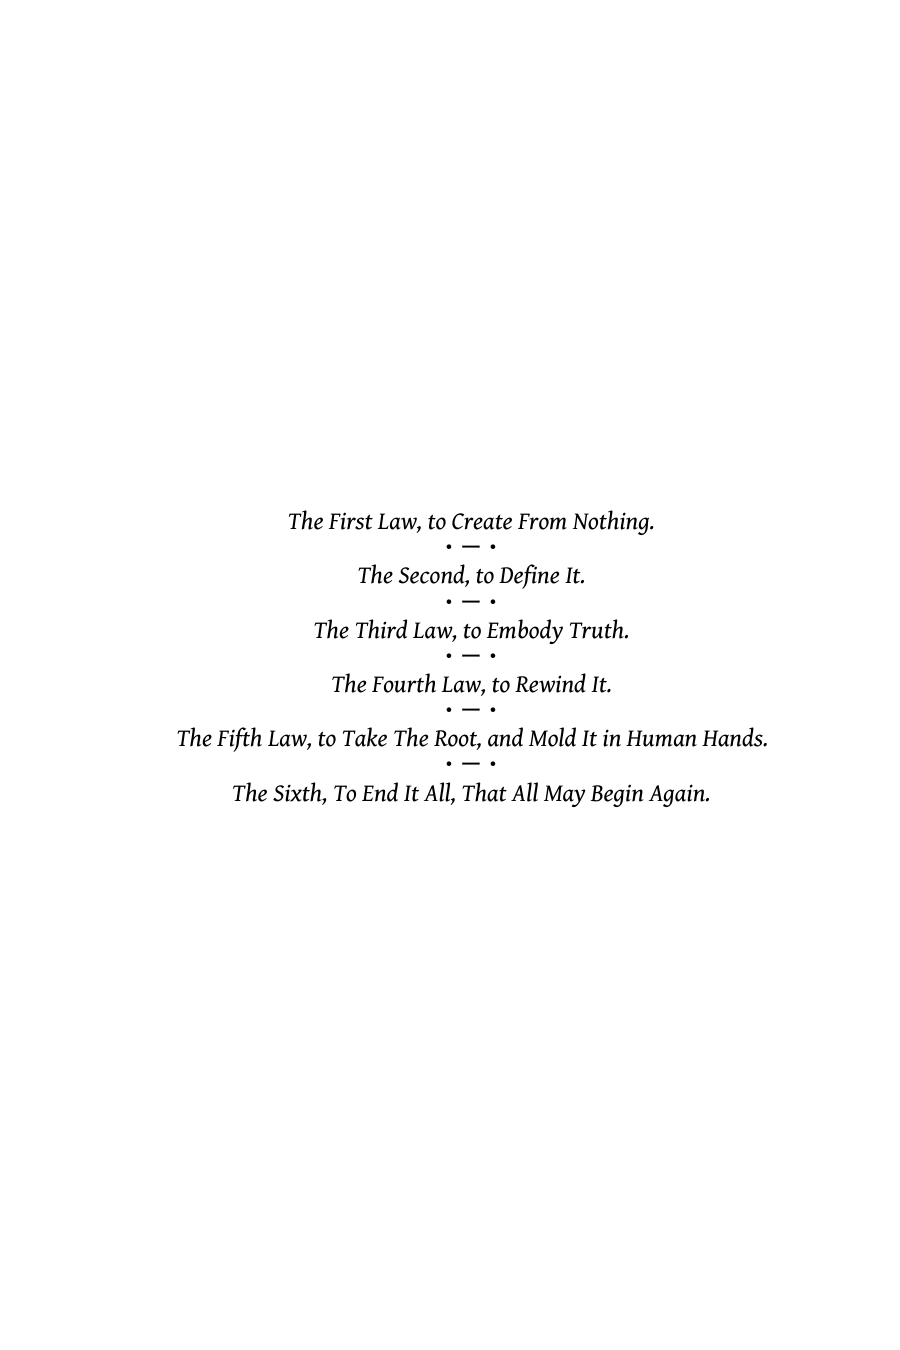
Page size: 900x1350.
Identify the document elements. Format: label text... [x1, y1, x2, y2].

text The First Law, to Create From Nothing. ・ー・ The Second, to Define It. ・ー・ The Third Law, to Embody Truth. ・ー・ The Fourth Law, to Rewind It. ・ー・ The Fifth Law, to Take The Root, and Mold It in Human Hands. ・ー・ The Sixth, To End It All, That All May Begin Again. [120, 508, 825, 808]
